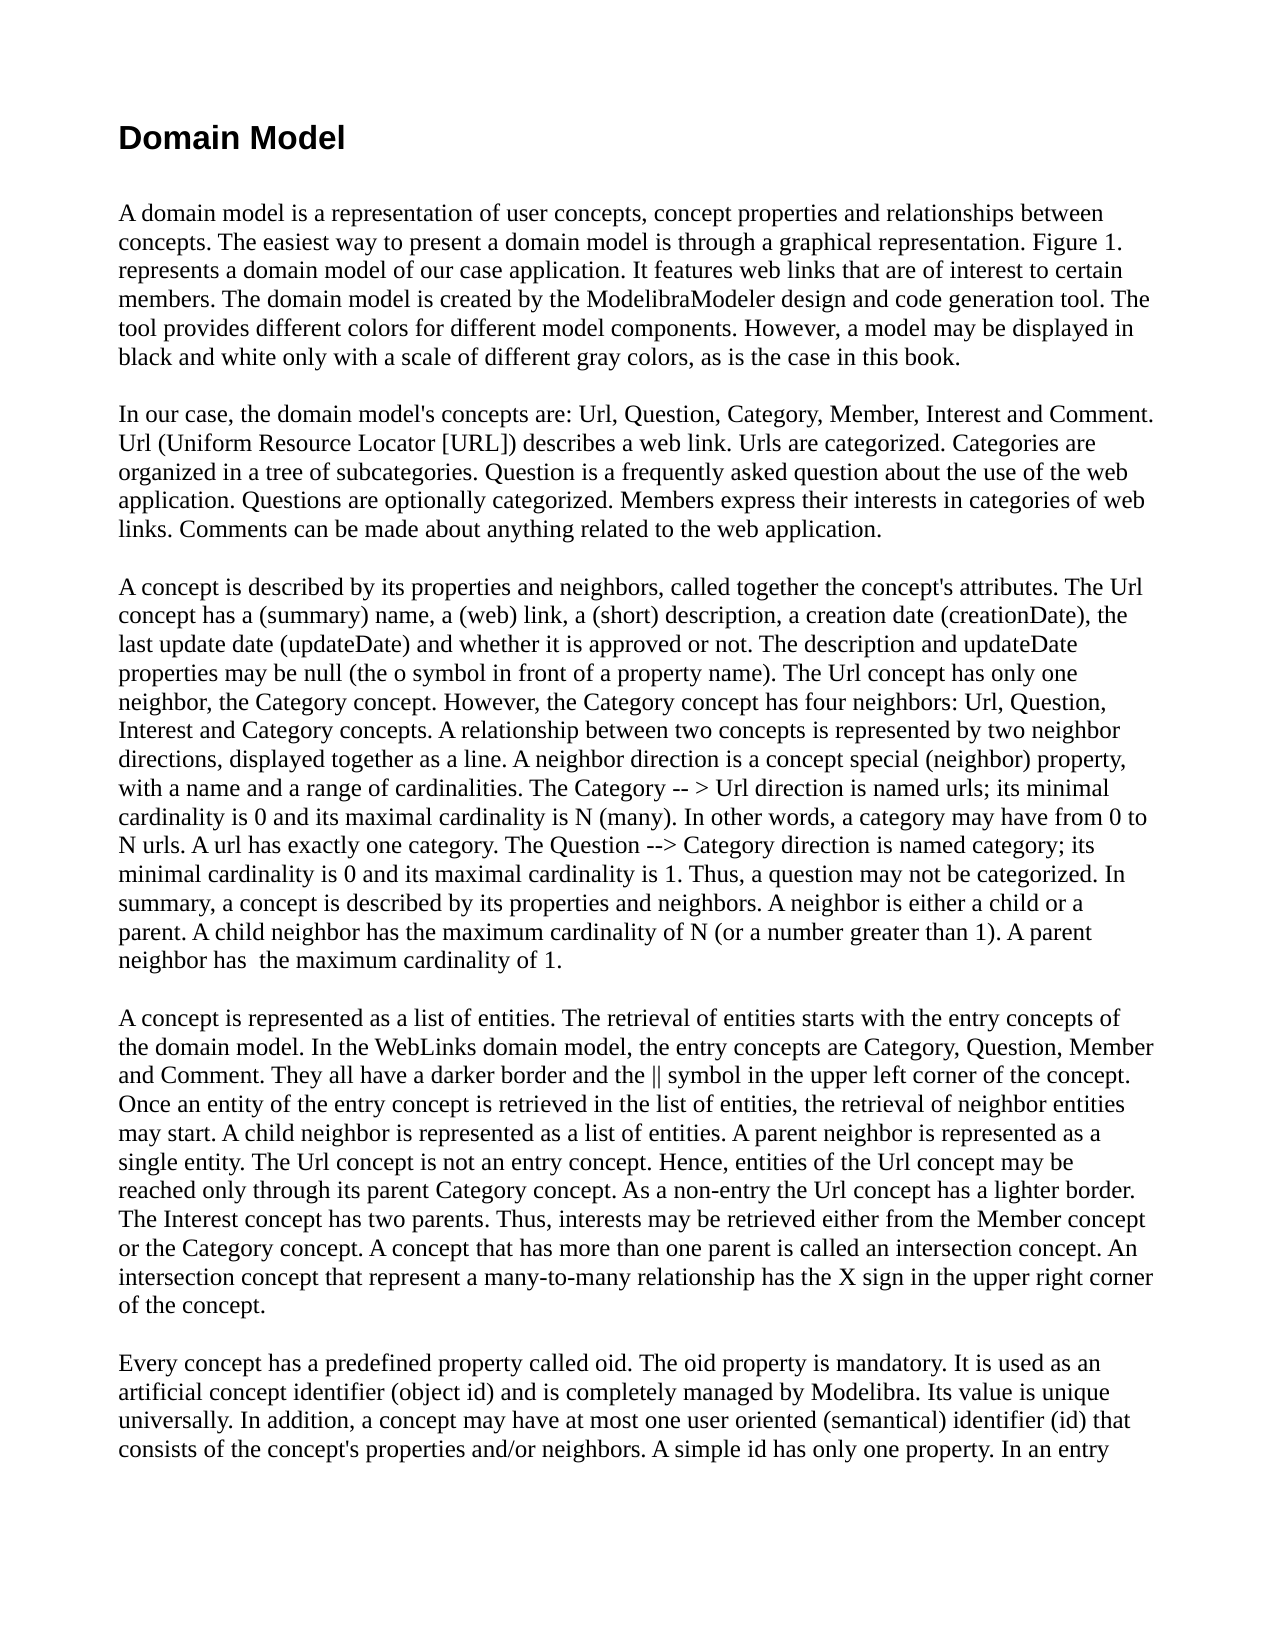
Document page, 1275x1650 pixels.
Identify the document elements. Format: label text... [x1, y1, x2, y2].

text In our case, the domain model's concepts are: Url, Question, Category, Member, Interest and Comment. Url (Uniform Resource Locator [URL]) describes a web link. Urls are categorized. Categories are organized in a tree of subcategories. Question is a frequently asked question about the use of the web application. Questions are optionally categorized. Members express their interests in categories of web links. Comments can be made about anything related to the web application. [118, 399, 1157, 543]
text A concept is represented as a list of entities. The retrieval of entities starts with the entry concepts of the domain model. In the WebLinks domain model, the entry concepts are Category, Question, Member and Comment. They all have a darker border and the || symbol in the upper left corner of the concept. Once an entity of the entry concept is retrieved in the list of entities, the retrieval of neighbor entities may start. A child neighbor is represented as a list of entities. A parent neighbor is represented as a single entity. The Url concept is not an entry concept. Hence, entities of the Url concept may be reached only through its parent Category concept. As a non-entry the Url concept has a lighter border. The Interest concept has two parents. Thus, interests may be retrieved either from the Member concept or the Category concept. A concept that has more than one parent is called an intersection concept. An intersection concept that represent a many-to-many relationship has the X sign in the upper right corner of the concept. [118, 1003, 1157, 1319]
subtitle Domain Model [118, 118, 1157, 157]
text Every concept has a predefined property called oid. The oid property is mandatory. It is used as an artificial concept identifier (object id) and is completely managed by Modelibra. Its value is unique universally. In addition, a concept may have at most one user oriented (semantical) identifier (id) that consists of the concept's properties and/or neighbors. A simple id has only one property. In an entry [118, 1348, 1157, 1463]
text A concept is described by its properties and neighbors, called together the concept's attributes. The Url concept has a (summary) name, a (web) link, a (short) description, a creation date (creationDate), the last update date (updateDate) and whether it is approved or not. The description and updateDate properties may be null (the o symbol in front of a property name). The Url concept has only one neighbor, the Category concept. However, the Category concept has four neighbors: Url, Question, Interest and Category concepts. A relationship between two concepts is represented by two neighbor directions, displayed together as a line. A neighbor direction is a concept special (neighbor) property, with a name and a range of cardinalities. The Category -- > Url direction is named urls; its minimal cardinality is 0 and its maximal cardinality is N (many). In other words, a category may have from 0 to N urls. A url has exactly one category. The Question --> Category direction is named category; its minimal cardinality is 0 and its maximal cardinality is 1. Thus, a question may not be categorized. In summary, a concept is described by its properties and neighbors. A neighbor is either a child or a parent. A child neighbor has the maximum cardinality of N (or a number greater than 1). A parent neighbor has the maximum cardinality of 1. [118, 572, 1157, 974]
text A domain model is a representation of user concepts, concept properties and relationships between concepts. The easiest way to present a domain model is through a graphical representation. Figure 1. represents a domain model of our case application. It features web links that are of interest to certain members. The domain model is created by the ModelibraModeler design and code generation tool. The tool provides different colors for different model components. However, a model may be displayed in black and white only with a scale of different gray colors, as is the case in this book. [118, 198, 1157, 370]
